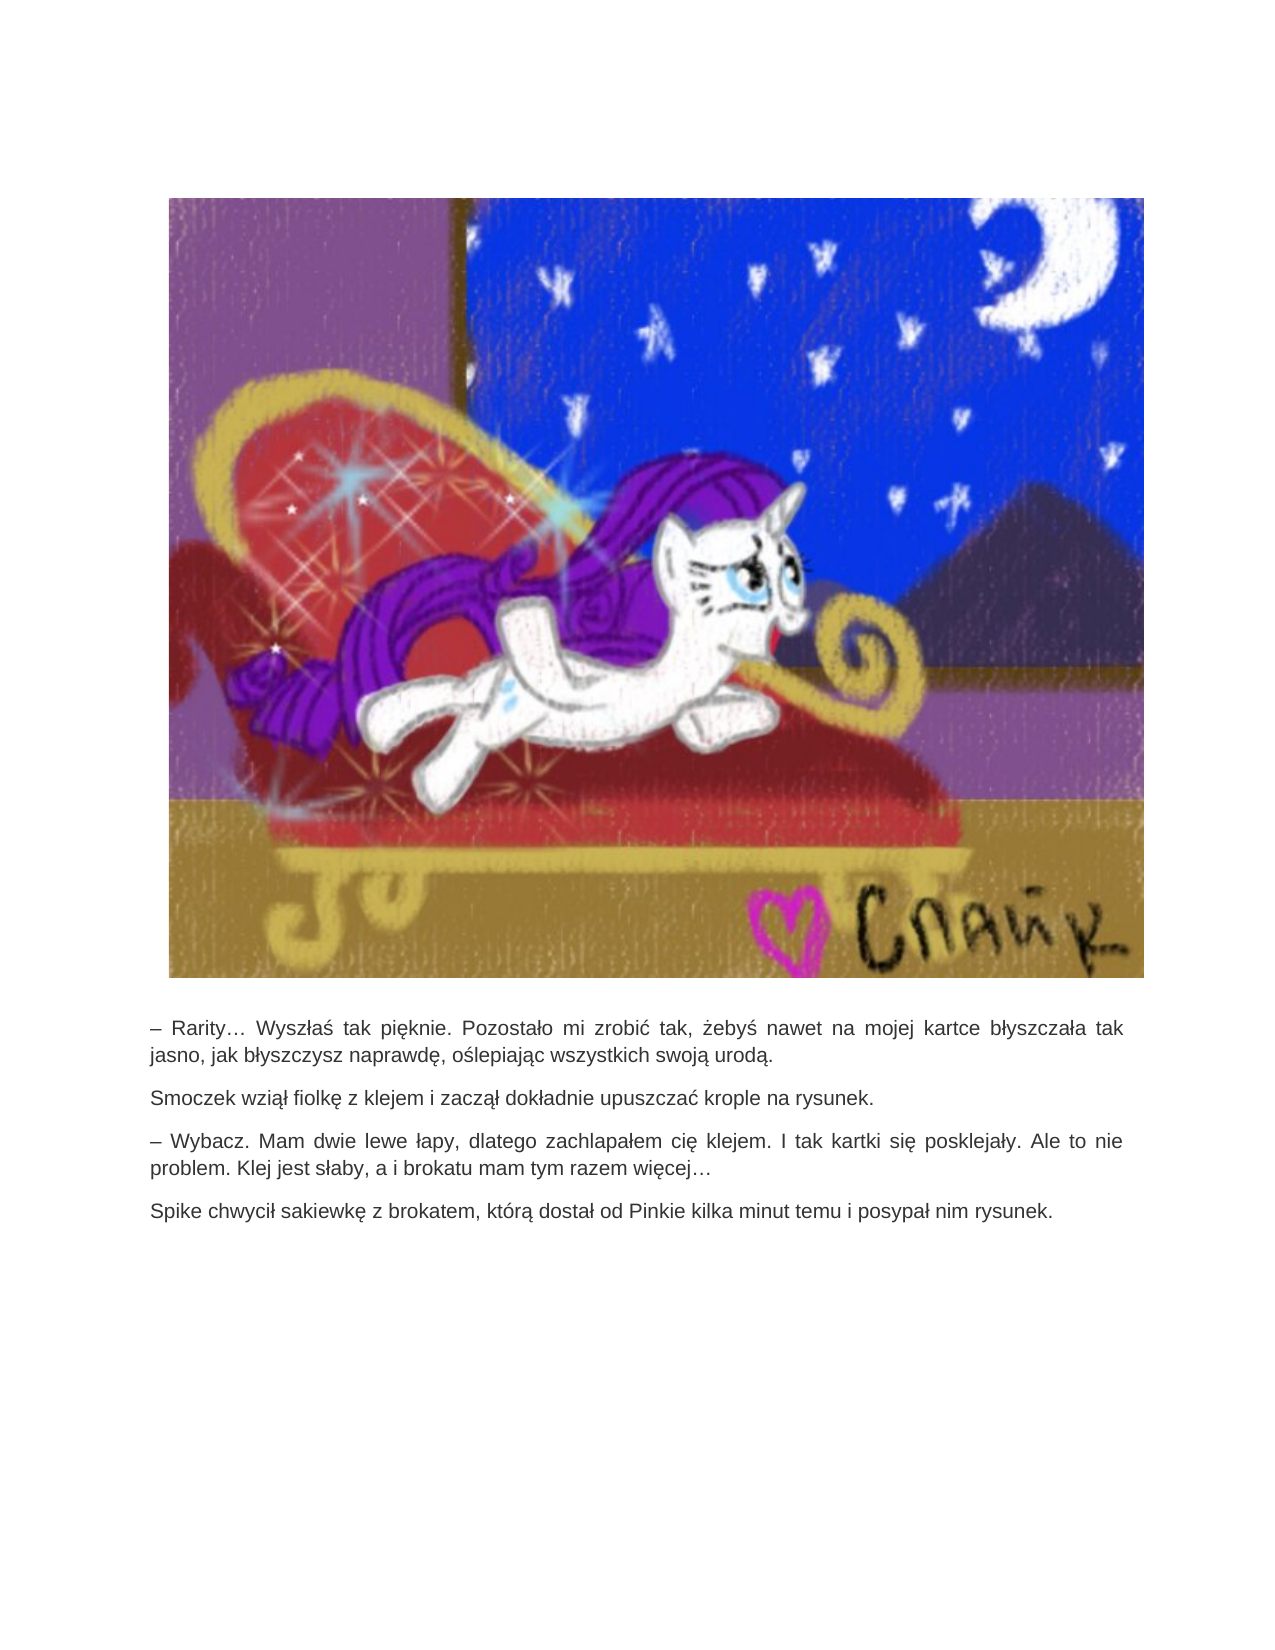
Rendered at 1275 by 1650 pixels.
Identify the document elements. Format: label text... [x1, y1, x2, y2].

text Spike chwycił sakiewkę z brokatem, którą dostał od Pinkie kilka minut temu i posypał nim rysunek. [150, 1200, 1125, 1223]
text – Rarity… Wyszłaś tak pięknie. Pozostało mi zrobić tak, żebyś nawet na mojej kartce błyszczała tak jasno, jak błyszczysz naprawdę, oślepiając wszystkich swoją urodą. [150, 1016, 1125, 1066]
text – Wybacz. Mam dwie lewe łapy, dlatego zachlapałem cię klejem. I tak kartki się posklejały. Ale to nie problem. Klej jest słaby, a i brokatu mam tym razem więcej… [150, 1130, 1125, 1180]
text Smoczek wziął fiolkę z klejem i zaczął dokładnie upuszczać krople na rysunek. [150, 1086, 1125, 1110]
picture [168, 198, 1144, 978]
